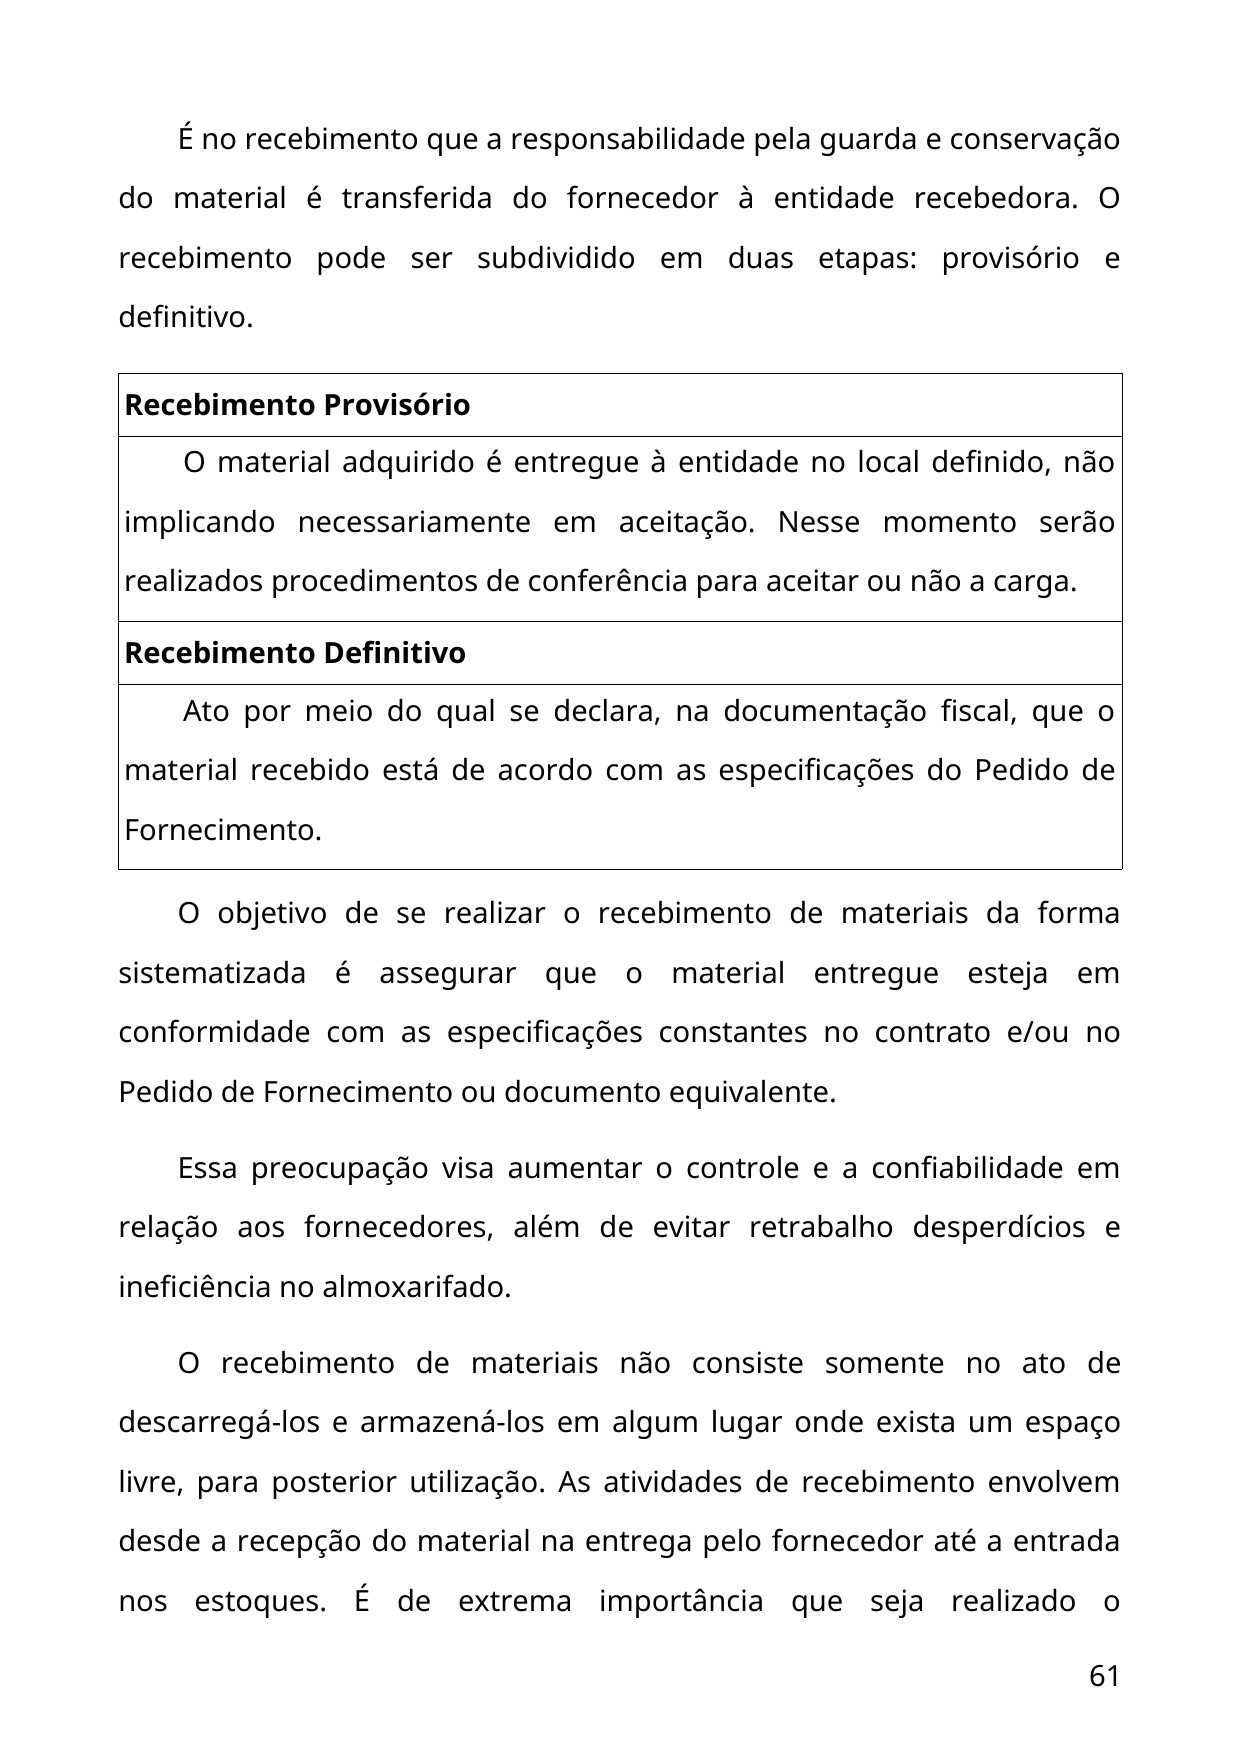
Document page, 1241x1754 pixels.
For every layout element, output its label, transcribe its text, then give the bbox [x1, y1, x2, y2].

table_cell Recebimento Definitivo [119, 622, 1122, 684]
text É no recebimento que a responsabilidade pela guarda e conservação do material é transferida do fornecedor à entidade recebedora. O recebimento pode ser subdividido em duas etapas: provisório e definitivo. [118, 118, 1122, 336]
table_cell O material adquirido é entregue à entidade no local definido, não implicando necessariamente em aceitação. Nesse momento serão realizados procedimentos de conferência para aceitar ou não a carga. [119, 437, 1122, 621]
text O objetivo de se realizar o recebimento de materiais da forma sistematizada é assegurar que o material entregue esteja em conformidade com as especificações constantes no contrato e/ou no Pedido de Fornecimento ou documento equivalente. [118, 893, 1122, 1111]
text Essa preocupação visa aumentar o controle e a confiabilidade em relação aos fornecedores, além de evitar retrabalho desperdícios e ineficiência no almoxarifado. [118, 1147, 1122, 1306]
table_cell Ato por meio do qual se declara, na documentação fiscal, que o material recebido está de acordo com as especificações do Pedido de Fornecimento. [119, 685, 1122, 869]
table_header Recebimento Provisório [119, 374, 1122, 436]
text O recebimento de materiais não consiste somente no ato de descarregá-los e armazená-los em algum lugar onde exista um espaço livre, para posterior utilização. As atividades de recebimento envolvem desde a recepção do material na entrega pelo fornecedor até a entrada nos estoques. É de extrema importância que seja realizado o [118, 1342, 1122, 1620]
